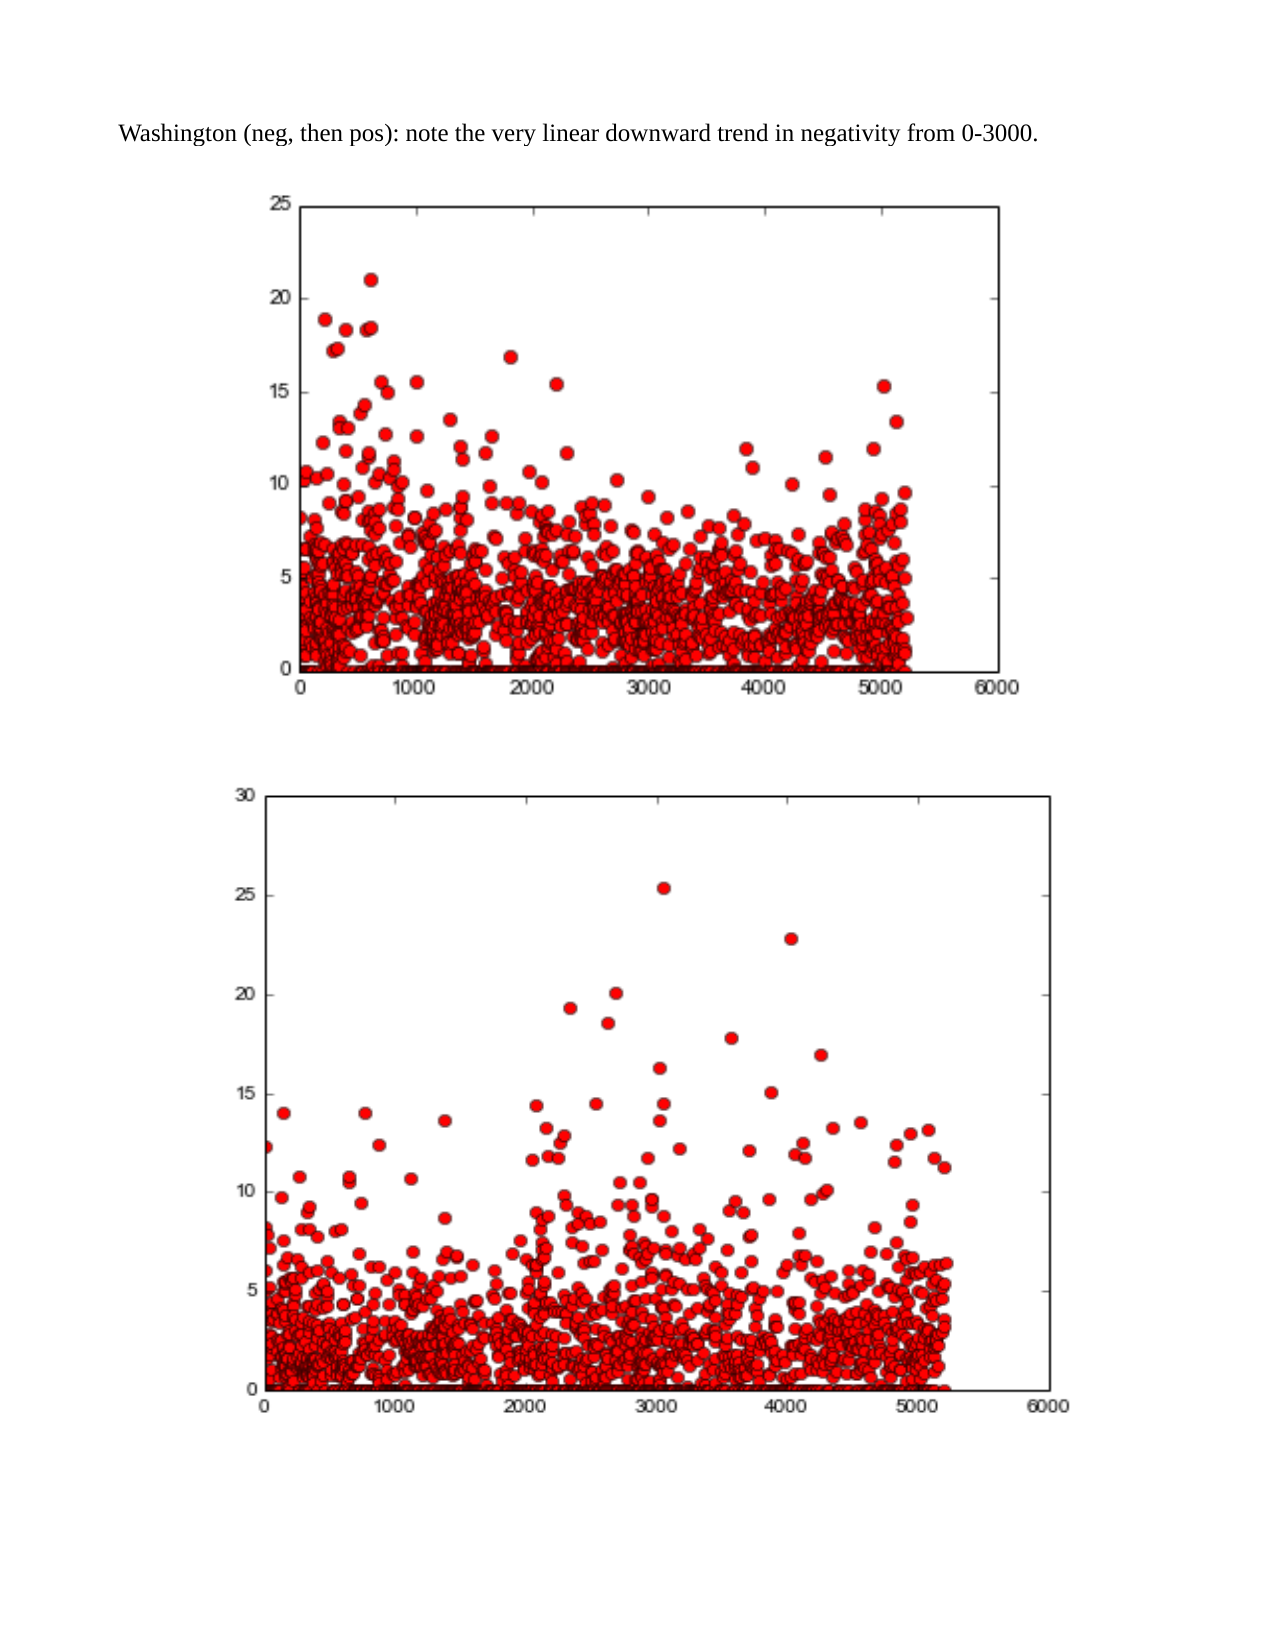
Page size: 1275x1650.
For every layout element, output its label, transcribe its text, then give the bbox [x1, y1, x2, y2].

text Washington (neg, then pos): note the very linear downward trend in negativity from 0-3000. [118, 118, 1157, 147]
picture [138, 146, 1149, 1486]
